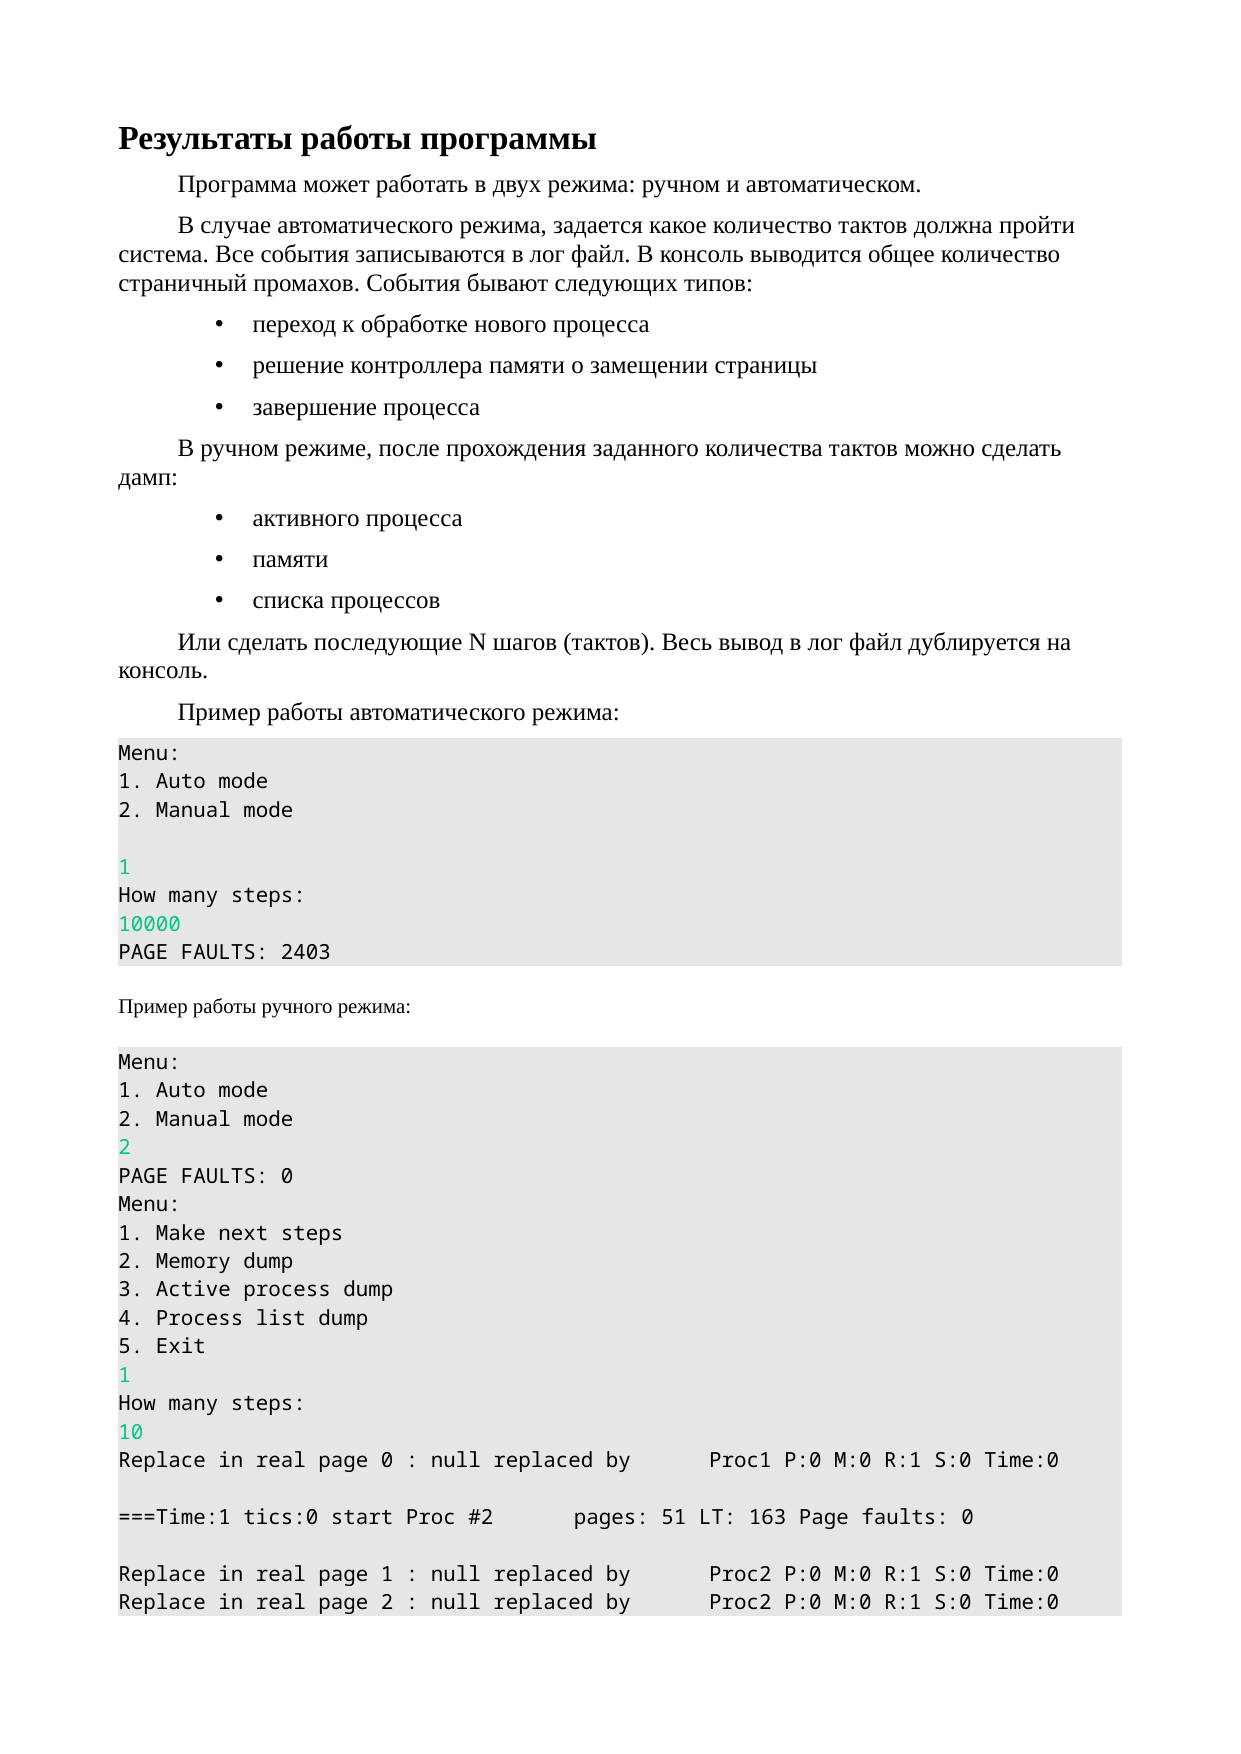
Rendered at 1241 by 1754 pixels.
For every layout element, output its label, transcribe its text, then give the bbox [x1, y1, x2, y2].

text Menu: [118, 1189, 1122, 1218]
text 2. Manual mode [118, 1104, 1122, 1132]
text Программа может работать в двух режима: ручном и автоматическом. [118, 169, 1122, 198]
text 2. Manual mode [118, 795, 1122, 823]
text В ручном режиме, после прохождения заданного количества тактов можно сделать дамп: [118, 433, 1122, 491]
list списка процессов [215, 586, 1122, 614]
text 10 [118, 1417, 1122, 1445]
text 3. Active process dump [118, 1274, 1122, 1303]
list активного процесса [215, 503, 1122, 532]
list завершение процесса [215, 392, 1122, 421]
text 1. Auto mode [118, 1076, 1122, 1104]
text PAGE FAULTS: 0 [118, 1161, 1122, 1189]
text 5. Exit [118, 1331, 1122, 1360]
text 2. Memory dump [118, 1246, 1122, 1274]
text 1 [118, 852, 1122, 880]
subtitle Результаты работы программы [118, 118, 1122, 157]
text How many steps: [118, 1388, 1122, 1417]
list переход к обработке нового процесса [215, 309, 1122, 338]
text Menu: [118, 1047, 1122, 1076]
text Пример работы ручного режима: [118, 994, 1122, 1018]
text PAGE FAULTS: 2403 [118, 937, 1122, 966]
text 10000 [118, 909, 1122, 937]
text Replace in real page 2 : null replaced by Proc2 P:0 M:0 R:1 S:0 Time:0 [118, 1587, 1122, 1616]
text Replace in real page 1 : null replaced by Proc2 P:0 M:0 R:1 S:0 Time:0 [118, 1559, 1122, 1587]
text 1. Make next steps [118, 1218, 1122, 1246]
text 4. Process list dump [118, 1303, 1122, 1331]
text ===Time:1 tics:0 start Proc #2 pages: 51 LT: 163 Page faults: 0 [118, 1502, 1122, 1531]
text Replace in real page 0 : null replaced by Proc1 P:0 M:0 R:1 S:0 Time:0 [118, 1445, 1122, 1474]
text How many steps: [118, 880, 1122, 909]
list памяти [215, 544, 1122, 573]
text 1 [118, 1360, 1122, 1388]
text 1. Auto mode [118, 766, 1122, 795]
text В случае автоматического режима, задается какое количество тактов должна пройти система. Все события записываются в лог файл. В консоль выводится общее количество страничный промахов. События бывают следующих типов: [118, 211, 1122, 297]
text 2 [118, 1132, 1122, 1161]
list решение контроллера памяти о замещении страницы [215, 351, 1122, 379]
text Menu: [118, 738, 1122, 766]
text Пример работы автоматического режима: [118, 697, 1122, 726]
text Или сделать последующие N шагов (тактов). Весь вывод в лог файл дублируется на консоль. [118, 627, 1122, 684]
